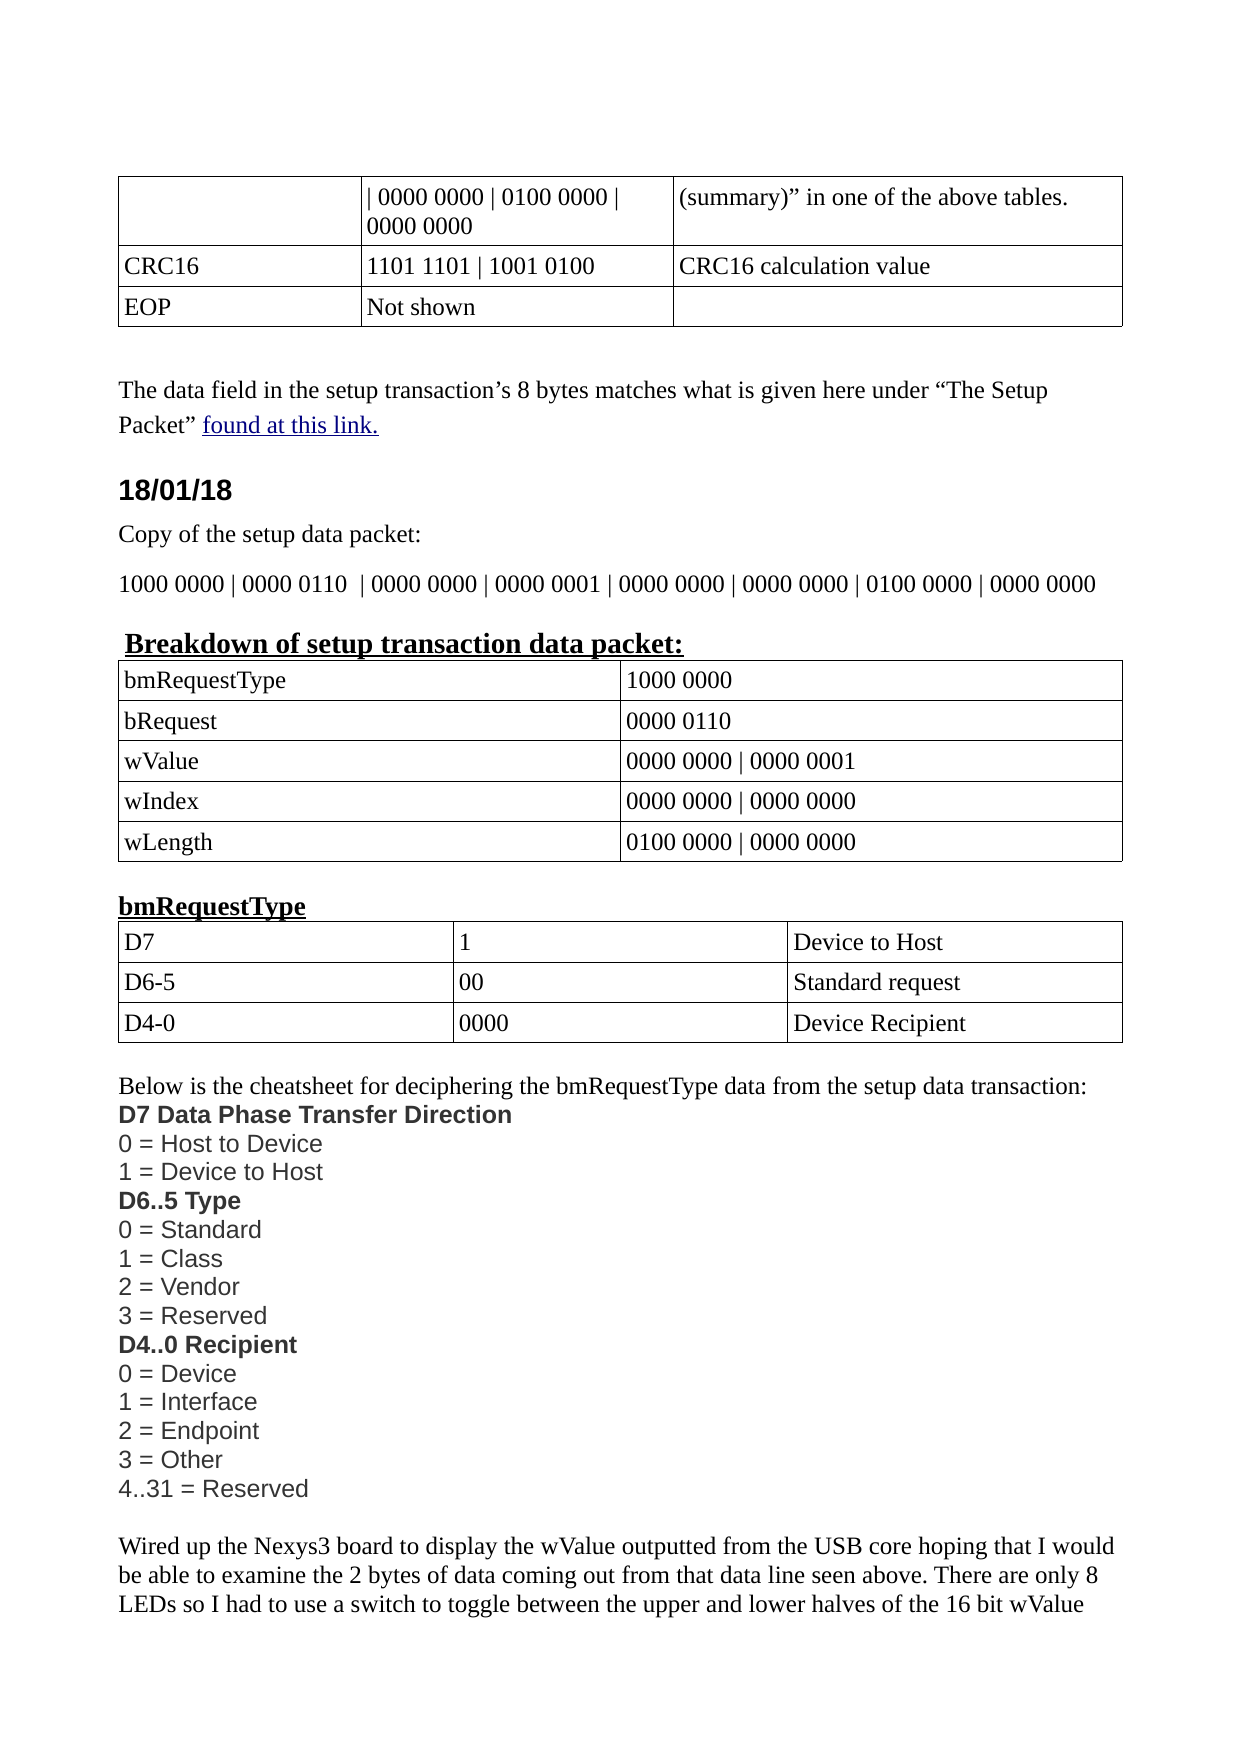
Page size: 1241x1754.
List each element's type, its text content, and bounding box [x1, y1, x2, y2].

table_cell Not shown [362, 287, 673, 326]
table_cell CRC16 [119, 246, 361, 286]
table_cell bRequest [119, 701, 620, 740]
table_cell D4-0 [119, 1003, 453, 1042]
text Wired up the Nexys3 board to display the wValue outputted from the USB core hoping that I would be able to examine the 2 bytes of data coming out from that data line seen above. There are only 8 LEDs so I had to use a switch to toggle between the upper and lower halves of the 16 bit wValue [118, 1531, 1122, 1617]
table_cell 00 [454, 963, 787, 1002]
table_cell wLength [119, 822, 620, 861]
table_header 1 [454, 922, 787, 962]
text The data field in the setup transaction’s 8 bytes matches what is given here under “The Setup Packet” found at this link. [118, 375, 1122, 438]
text Copy of the setup data packet: [118, 519, 1122, 548]
table_cell Device Recipient [788, 1003, 1122, 1042]
table_cell wValue [119, 741, 620, 781]
table_header D7 [119, 922, 453, 962]
table_cell wIndex [119, 782, 620, 821]
table_cell D6-5 [119, 963, 453, 1002]
table_header Device to Host [788, 922, 1122, 962]
table_cell 0000 0000 | 0000 0000 [621, 782, 1122, 821]
table_cell 0100 0000 | 0000 0000 [621, 822, 1122, 861]
table_cell CRC16 calculation value [674, 246, 1122, 286]
table_cell (summary)” in one of the above tables. [674, 177, 1122, 245]
table_cell 1101 1101 | 1001 0100 [362, 246, 673, 286]
table_header bmRequestType [119, 661, 620, 700]
table_cell | 0000 0000 | 0100 0000 | 0000 0000 [362, 177, 673, 245]
table_cell Standard request [788, 963, 1122, 1002]
text 1000 0000 | 0000 0110 | 0000 0000 | 0000 0001 | 0000 0000 | 0000 0000 | 0100 0000 | 0000 0000 [118, 569, 1122, 597]
table_cell [119, 177, 361, 245]
text Breakdown of setup transaction data packet: [118, 626, 1122, 660]
table_cell 0000 0000 | 0000 0001 [621, 741, 1122, 781]
table_cell EOP [119, 287, 361, 326]
table_cell 0000 0110 [621, 701, 1122, 740]
subtitle 18/01/18 [118, 473, 1122, 507]
table_cell [674, 287, 1122, 326]
text D7 Data Phase Transfer Direction 0 = Host to Device 1 = Device to Host D6..5 Type 0 = Standard 1 = Class 2 = Vendor 3 = Reserved D4..0 Recipient 0 = Device 1 = Interface 2 = Endpoint 3 = Other 4..31 = Reserved [118, 1100, 1122, 1502]
text bmRequestType [118, 890, 1122, 921]
text Below is the cheatsheet for deciphering the bmRequestType data from the setup data transaction: [118, 1071, 1122, 1100]
table_cell 0000 [454, 1003, 787, 1042]
table_header 1000 0000 [621, 661, 1122, 700]
